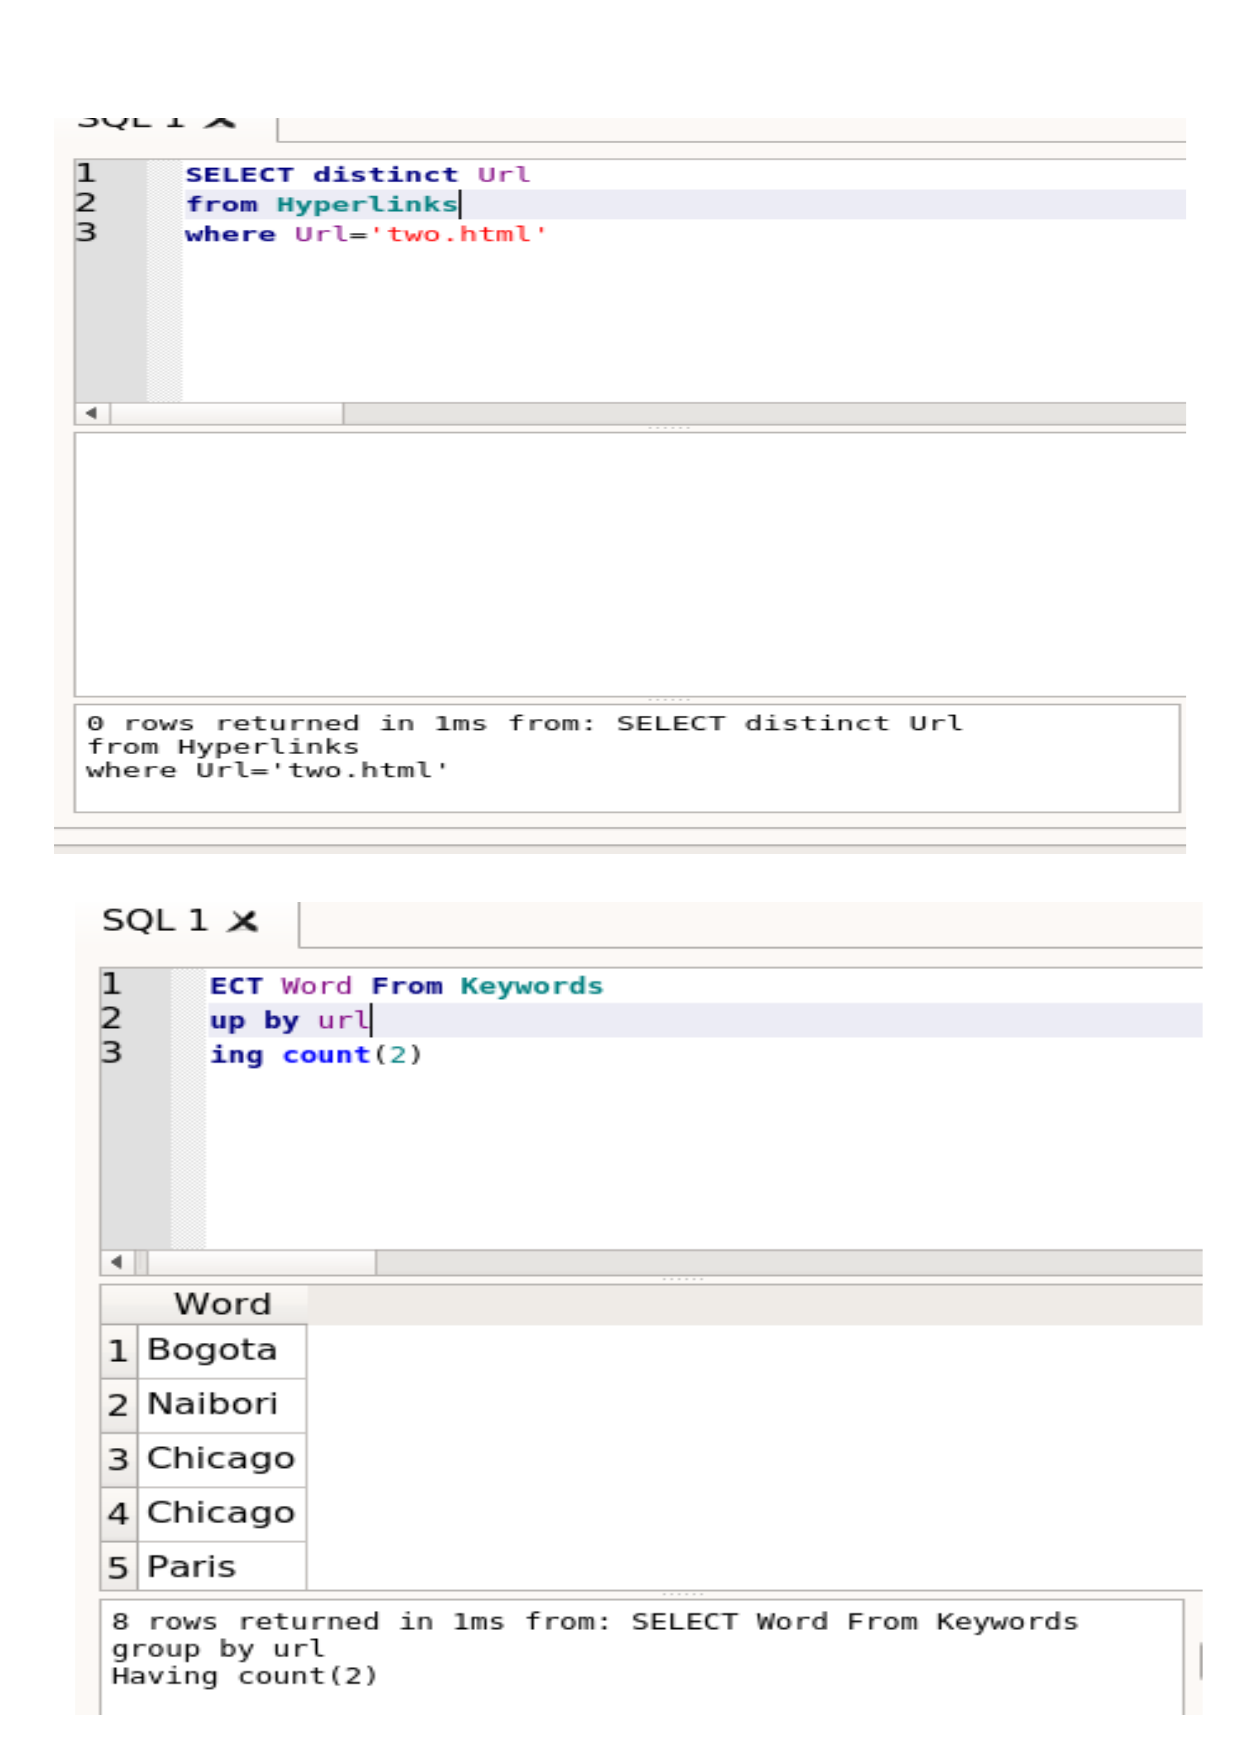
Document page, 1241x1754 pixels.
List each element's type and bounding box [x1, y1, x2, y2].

picture [54, 118, 1187, 854]
picture [75, 902, 1203, 1715]
